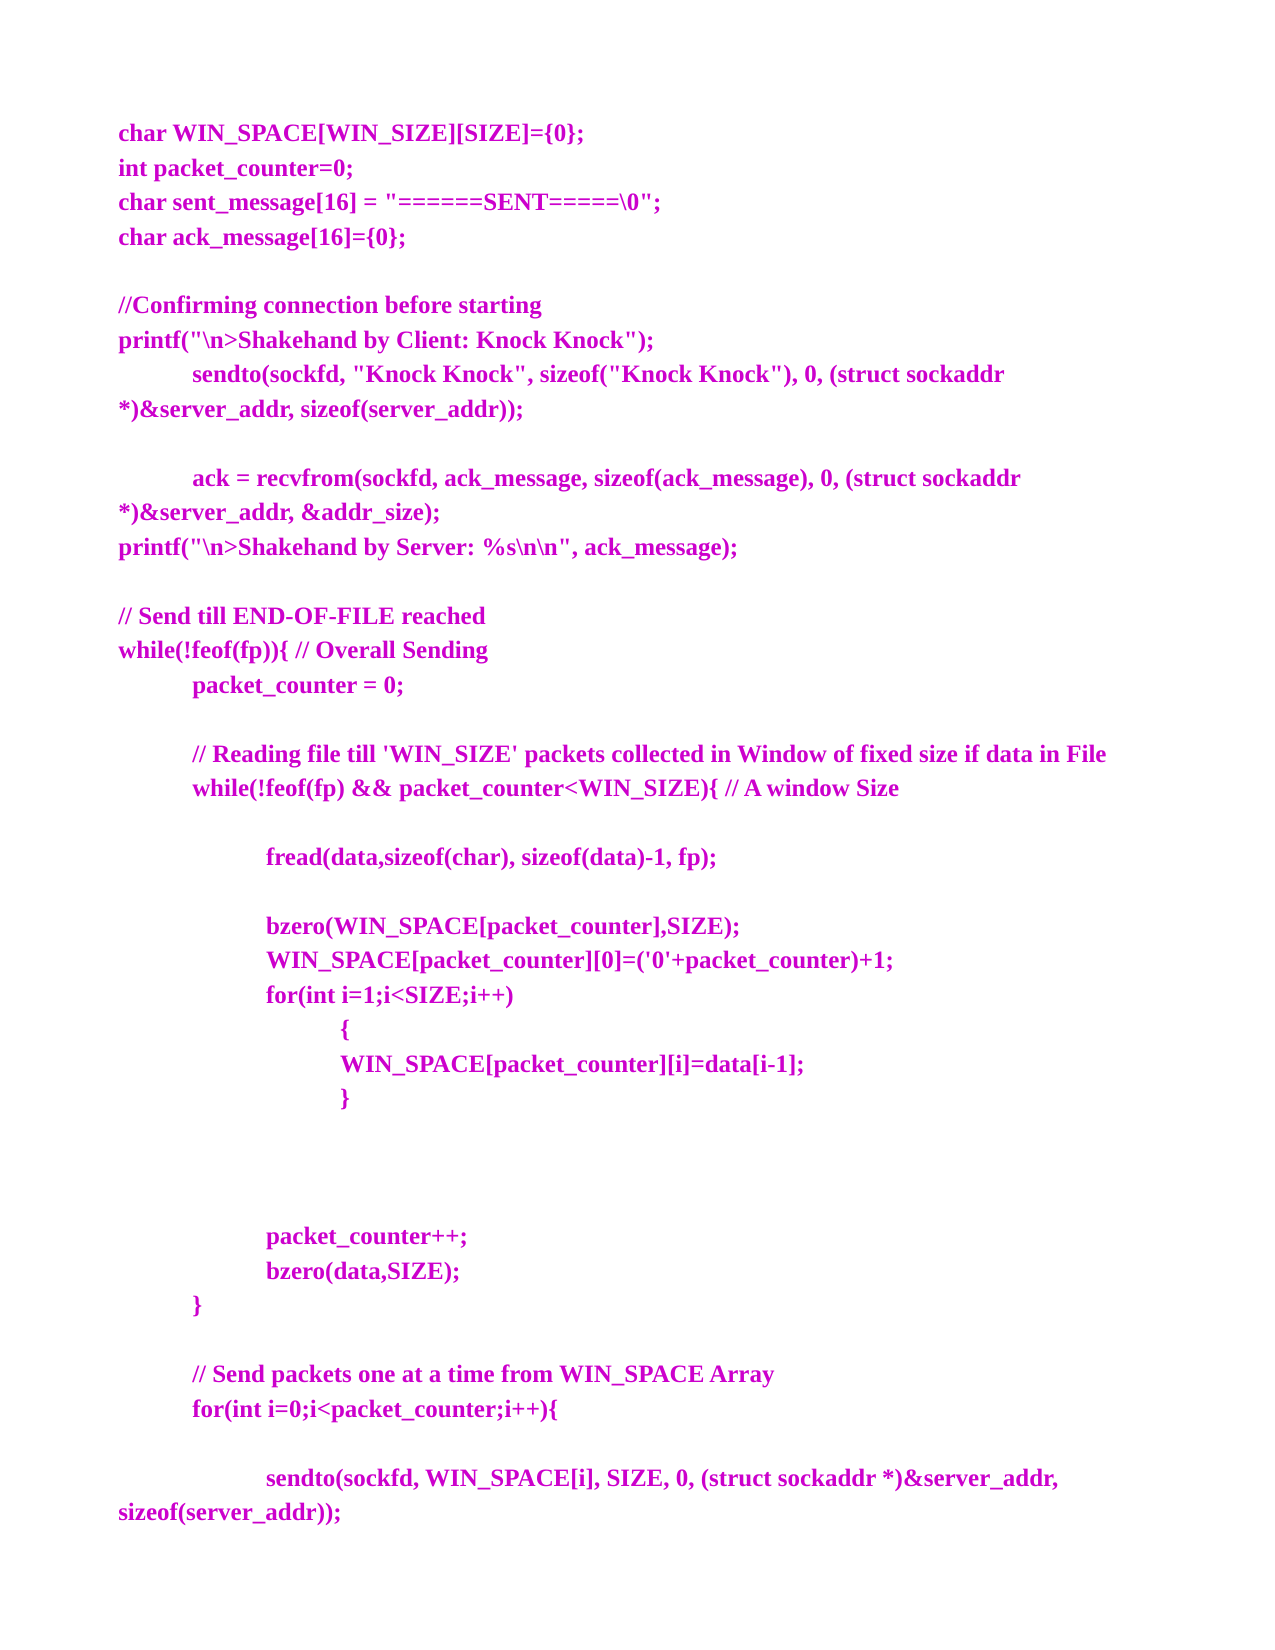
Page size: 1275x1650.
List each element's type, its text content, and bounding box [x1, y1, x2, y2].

text //Confirming connection before starting [118, 291, 1157, 319]
text bzero(data,SIZE); [118, 1256, 1157, 1285]
text sendto(sockfd, WIN_SPACE[i], SIZE, 0, (struct sockaddr *)&server_addr, sizeof(server_addr)); [118, 1463, 1157, 1526]
text char WIN_SPACE[WIN_SIZE][SIZE]={0}; [118, 118, 1157, 147]
text // Send packets one at a time from WIN_SPACE Array [118, 1359, 1157, 1388]
text WIN_SPACE[packet_counter][i]=data[i-1]; [118, 1049, 1157, 1078]
text { [118, 1014, 1157, 1043]
text bzero(WIN_SPACE[packet_counter],SIZE); [118, 911, 1157, 940]
text printf("\n>Shakehand by Server: %s\n\n", ack_message); [118, 532, 1157, 561]
text char ack_message[16]={0}; [118, 222, 1157, 250]
text // Reading file till 'WIN_SIZE' packets collected in Window of fixed size if data in File [118, 739, 1157, 767]
text WIN_SPACE[packet_counter][0]=('0'+packet_counter)+1; [118, 946, 1157, 974]
text int packet_counter=0; [118, 153, 1157, 181]
text char sent_message[16] = "======SENT=====\0"; [118, 187, 1157, 216]
text // Send till END-OF-FILE reached [118, 601, 1157, 629]
text } [118, 1290, 1157, 1319]
text while(!feof(fp) && packet_counter<WIN_SIZE){ // A window Size [118, 773, 1157, 802]
text } [118, 1083, 1157, 1112]
text fread(data,sizeof(char), sizeof(data)-1, fp); [118, 842, 1157, 871]
text sendto(sockfd, "Knock Knock", sizeof("Knock Knock"), 0, (struct sockaddr *)&server_addr, sizeof(server_addr)); [118, 359, 1157, 423]
text ack = recvfrom(sockfd, ack_message, sizeof(ack_message), 0, (struct sockaddr *)&server_addr, &addr_size); [118, 463, 1157, 526]
text for(int i=0;i<packet_counter;i++){ [118, 1394, 1157, 1423]
text for(int i=1;i<SIZE;i++) [118, 980, 1157, 1009]
text printf("\n>Shakehand by Client: Knock Knock"); [118, 325, 1157, 354]
text packet_counter = 0; [118, 670, 1157, 698]
text while(!feof(fp)){ // Overall Sending [118, 635, 1157, 664]
text packet_counter++; [118, 1221, 1157, 1250]
